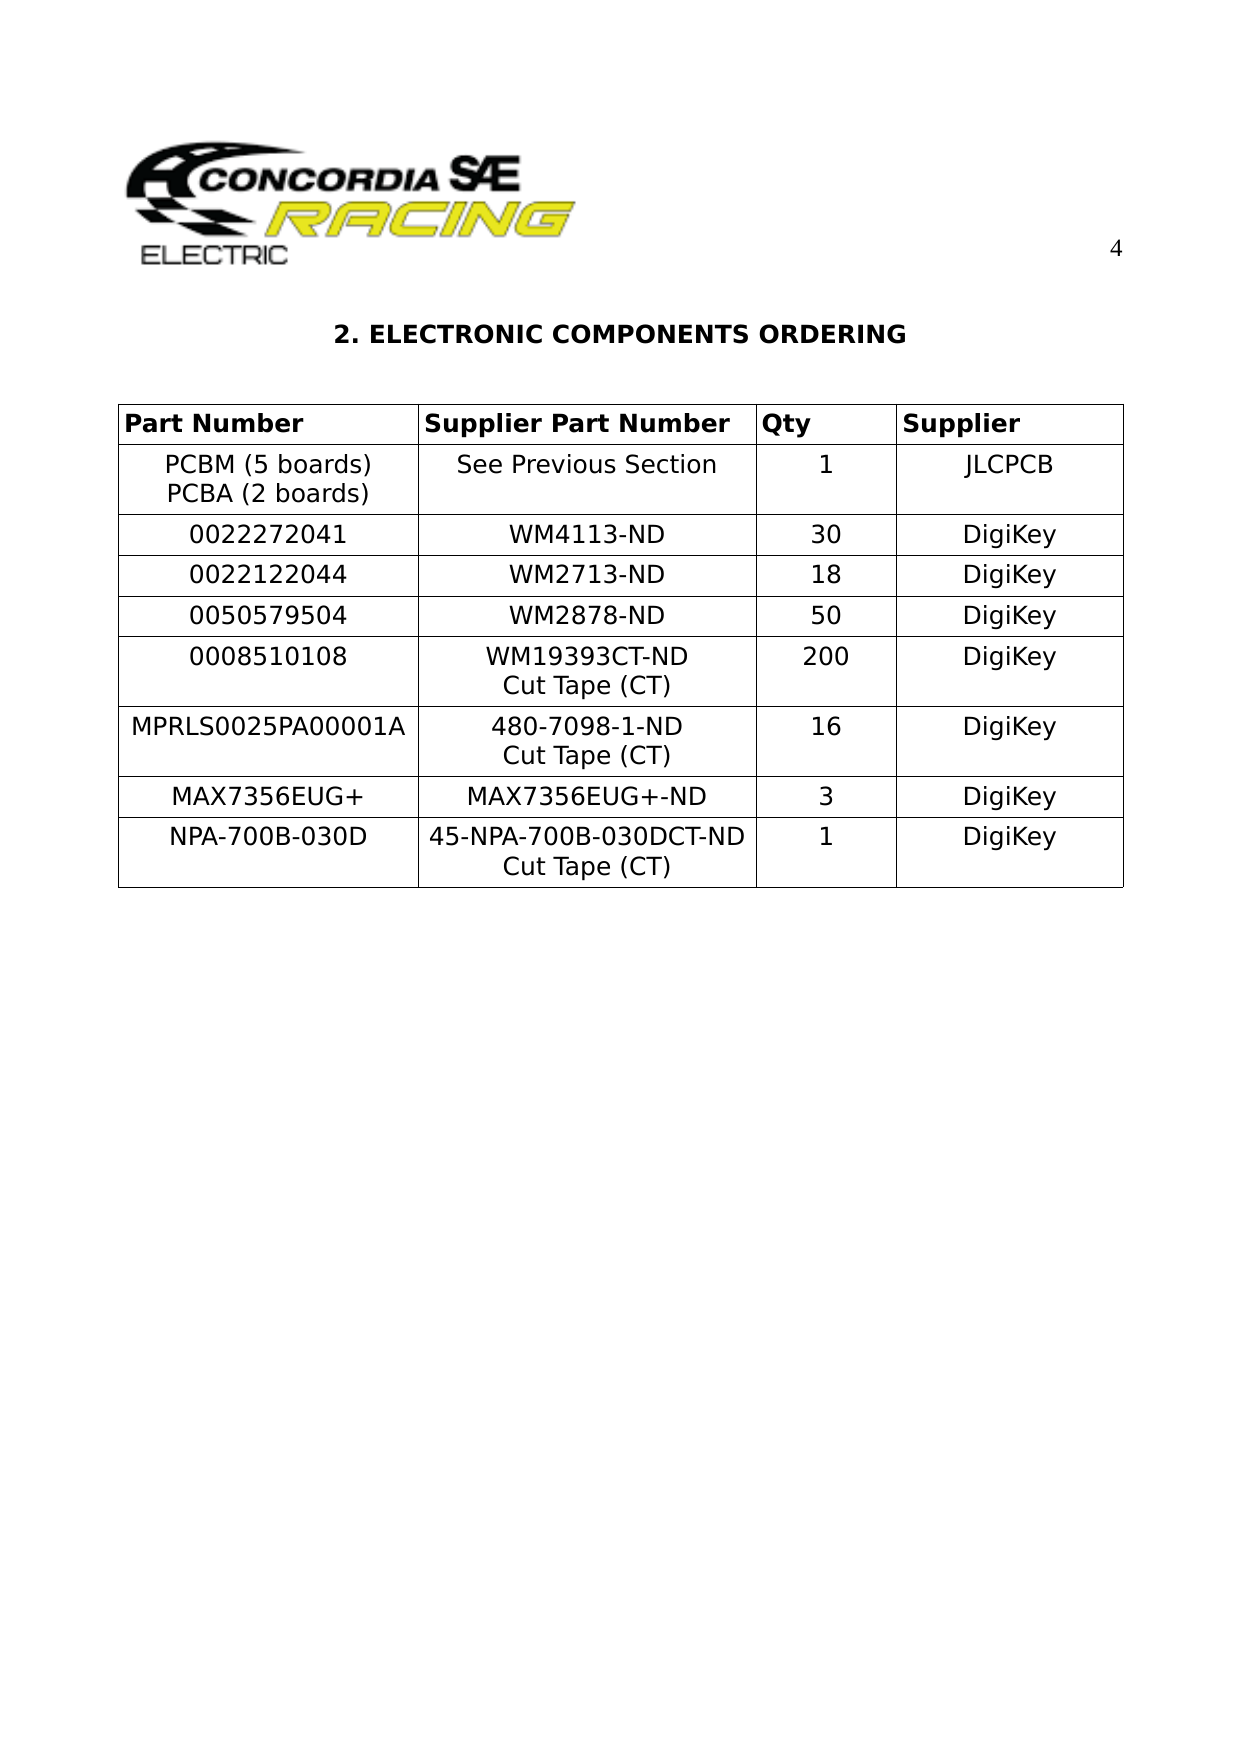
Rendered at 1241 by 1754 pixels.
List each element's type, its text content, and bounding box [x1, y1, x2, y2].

table_cell JLCPCB [897, 445, 1123, 514]
table_cell NPA-700B-030D [119, 818, 418, 887]
text 2. ELECTRONIC COMPONENTS ORDERING [118, 320, 1122, 349]
table_cell 45-NPA-700B-030DCT-ND Cut Tape (CT) [419, 818, 756, 887]
table_header Part Number [119, 405, 418, 444]
table_cell WM4113-ND [419, 515, 756, 555]
table_cell WM2878-ND [419, 597, 756, 636]
table_cell WM2713-ND [419, 556, 756, 596]
table_cell WM19393CT-ND Cut Tape (CT) [419, 637, 756, 706]
table_cell MPRLS0025PA00001A [119, 707, 418, 776]
table_cell See Previous Section [419, 445, 756, 514]
table_cell 0022272041 [119, 515, 418, 555]
table_cell 200 [757, 637, 896, 706]
table_cell 0022122044 [119, 556, 418, 596]
table_cell DigiKey [897, 777, 1123, 817]
table_cell DigiKey [897, 597, 1123, 636]
table_cell 3 [757, 777, 896, 817]
table_cell 30 [757, 515, 896, 555]
table_cell DigiKey [897, 707, 1123, 776]
table_cell PCBM (5 boards) PCBA (2 boards) [119, 445, 418, 514]
table_cell DigiKey [897, 556, 1123, 596]
table_cell 16 [757, 707, 896, 776]
table_cell DigiKey [897, 515, 1123, 555]
table_cell 480-7098-1-ND Cut Tape (CT) [419, 707, 756, 776]
table_cell MAX7356EUG+-ND [419, 777, 756, 817]
table_cell DigiKey [897, 818, 1123, 887]
table_cell 0050579504 [119, 597, 418, 636]
table_header Qty [757, 405, 896, 444]
table_cell MAX7356EUG+ [119, 777, 418, 817]
table_cell 1 [757, 818, 896, 887]
picture [117, 112, 580, 292]
table_cell DigiKey [897, 637, 1123, 706]
table_header Supplier [897, 405, 1123, 444]
table_cell 0008510108 [119, 637, 418, 706]
table_cell 18 [757, 556, 896, 596]
table_cell 50 [757, 597, 896, 636]
table_cell 1 [757, 445, 896, 514]
table_header Supplier Part Number [419, 405, 756, 444]
